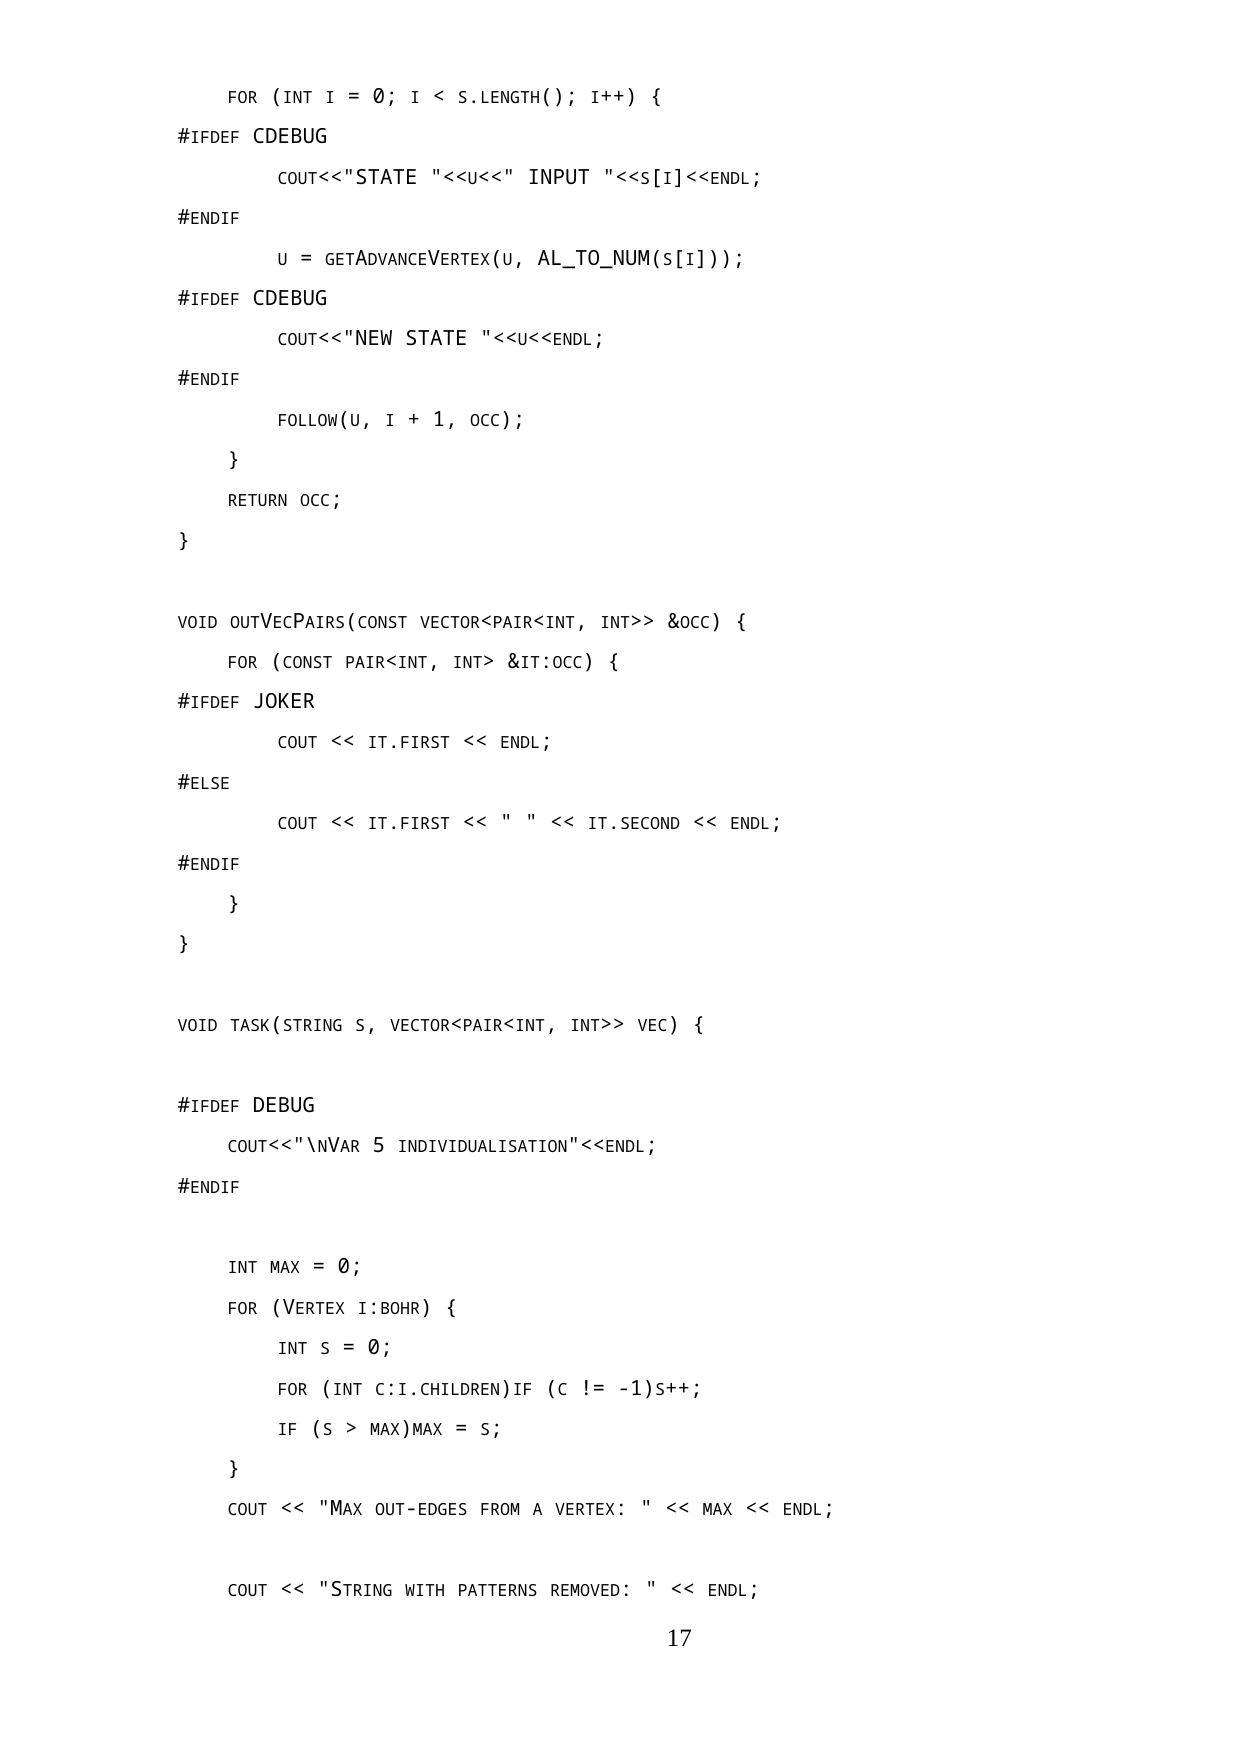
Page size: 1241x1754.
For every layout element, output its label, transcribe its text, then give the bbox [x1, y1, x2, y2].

text #else [177, 767, 1181, 795]
text if (s > max)max = s; [177, 1413, 1181, 1441]
text } [177, 525, 1181, 553]
text } [177, 444, 1181, 473]
text for (int c:i.children)if (c != -1)s++; [177, 1373, 1181, 1401]
text int max = 0; [177, 1252, 1181, 1280]
text u = getAdvanceVertex(u, AL_TO_NUM(s[i])); [177, 243, 1181, 271]
text void outVecPairs(const vector<pair<int, int>> &occ) { [177, 606, 1181, 634]
text #endif [177, 848, 1181, 876]
text } [177, 888, 1181, 916]
text follow(u, i + 1, occ); [177, 404, 1181, 432]
text #endif [177, 202, 1181, 231]
text for (const pair<int, int> &it:occ) { [177, 646, 1181, 674]
text #ifdef JOKER [177, 686, 1181, 715]
text void task(string s, vector<pair<int, int>> vec) { [177, 1009, 1181, 1038]
text #endif [177, 363, 1181, 392]
text int s = 0; [177, 1332, 1181, 1361]
text cout << it.first << " " << it.second << endl; [177, 807, 1181, 836]
text cout << "Max out-edges from a vertex: " << max << endl; [177, 1493, 1181, 1522]
text #endif [177, 1171, 1181, 1199]
text #ifdef CDEBUG [177, 283, 1181, 311]
text cout << "String with patterns removed: " << endl; [177, 1574, 1181, 1603]
text cout<<"STATE "<<u<<" INPUT "<<s[i]<<endl; [177, 162, 1181, 190]
text cout<<"NEW STATE "<<u<<endl; [177, 323, 1181, 352]
text for (Vertex i:bohr) { [177, 1292, 1181, 1320]
text for (int i = 0; i < s.length(); i++) { [177, 81, 1181, 110]
text #ifdef DEBUG [177, 1090, 1181, 1118]
text } [177, 928, 1181, 957]
text cout<<"\nVar 5 individualisation"<<endl; [177, 1130, 1181, 1159]
text } [177, 1453, 1181, 1482]
text cout << it.first << endl; [177, 727, 1181, 755]
text return occ; [177, 484, 1181, 513]
text #ifdef CDEBUG [177, 122, 1181, 150]
